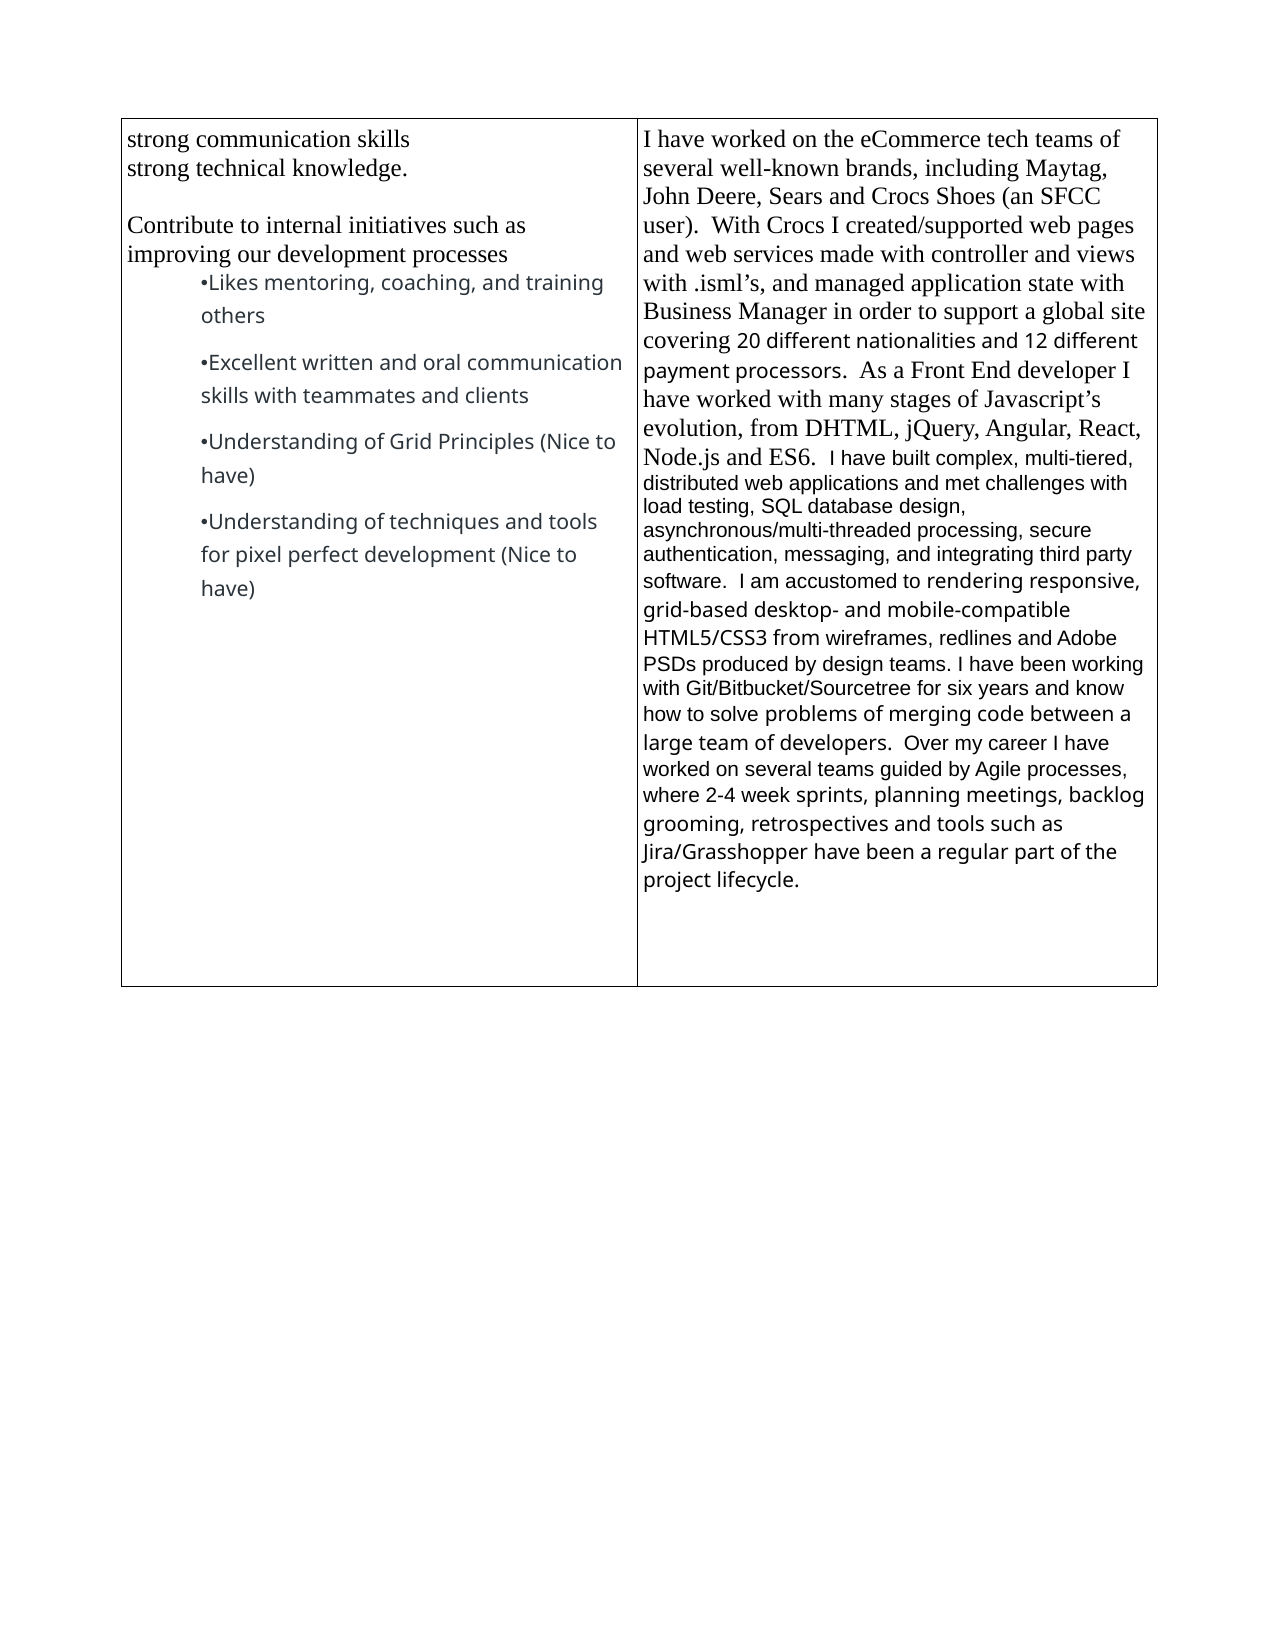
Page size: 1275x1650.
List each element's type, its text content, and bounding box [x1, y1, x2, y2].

table_header I have worked on the eCommerce tech teams of several well-known brands, including Maytag, John Deere, Sears and Crocs Shoes (an SFCC user). With Crocs I created/supported web pages and web services made with controller and views with .isml’s, and managed application state with Business Manager in order to support a global site covering 20 different nationalities and 12 different payment processors. As a Front End developer I have worked with many stages of Javascript’s evolution, from DHTML, jQuery, Angular, React, Node.js and ES6. I have built complex, multi-tiered, distributed web applications and met challenges with load testing, SQL database design, asynchronous/multi-threaded processing, secure authentication, messaging, and integrating third party software. I am accustomed to rendering responsive, grid-based desktop- and mobile-compatible HTML5/CSS3 from wireframes, redlines and Adobe PSDs produced by design teams. I have been working with Git/Bitbucket/Sourcetree for six years and know how to solve problems of merging code between a large team of developers. Over my career I have worked on several teams guided by Agile processes, where 2-4 week sprints, planning meetings, backlog grooming, retrospectives and tools such as Jira/Grasshopper have been a regular part of the project lifecycle. [638, 119, 1157, 986]
table_header strong communication skills strong technical knowledge. Contribute to internal initiatives such as improving our development processes Likes mentoring, coaching, and training others Excellent written and oral communication skills with teammates and clients Understanding of Grid Principles (Nice to have) Understanding of techniques and tools for pixel perfect development (Nice to have) [122, 119, 637, 986]
